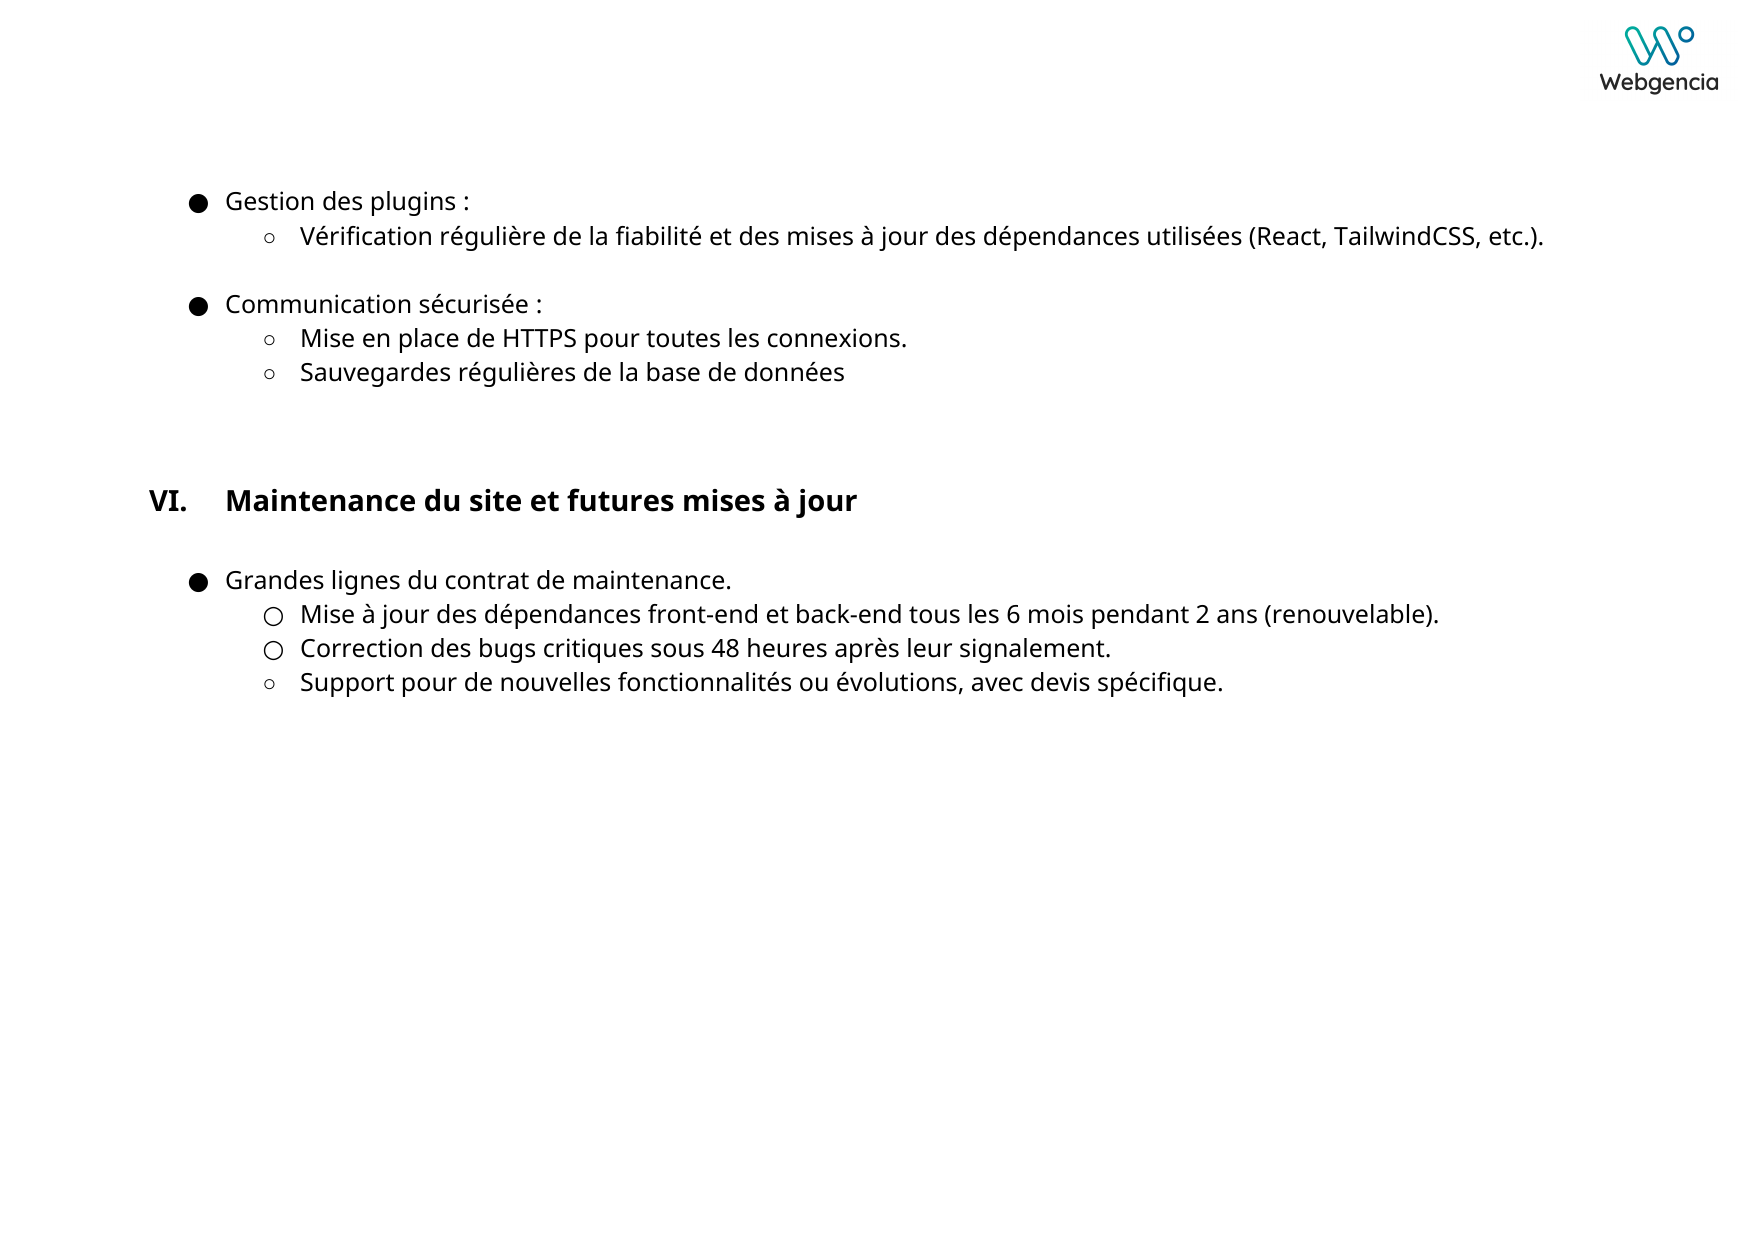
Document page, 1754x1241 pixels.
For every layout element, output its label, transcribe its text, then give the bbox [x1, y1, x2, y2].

list Support pour de nouvelles fonctionnalités ou évolutions, avec devis spécifique. [262, 664, 1604, 699]
list Maintenance du site et futures mises à jour [187, 480, 1604, 562]
list Sauvegardes régulières de la base de données [262, 354, 1604, 388]
list Communication sécurisée : [187, 286, 1604, 320]
list Mise à jour des dépendances front-end et back-end tous les 6 mois pendant 2 ans (renouvelable). [262, 596, 1604, 631]
list Correction des bugs critiques sous 48 heures après leur signalement. [262, 631, 1604, 664]
list Mise en place de HTTPS pour toutes les connexions. [262, 320, 1604, 354]
list Grandes lignes du contrat de maintenance. [187, 562, 1604, 596]
list Vérification régulière de la fiabilité et des mises à jour des dépendances utilisées (React, TailwindCSS, etc.). [262, 218, 1604, 252]
list Gestion des plugins : [187, 184, 1604, 218]
